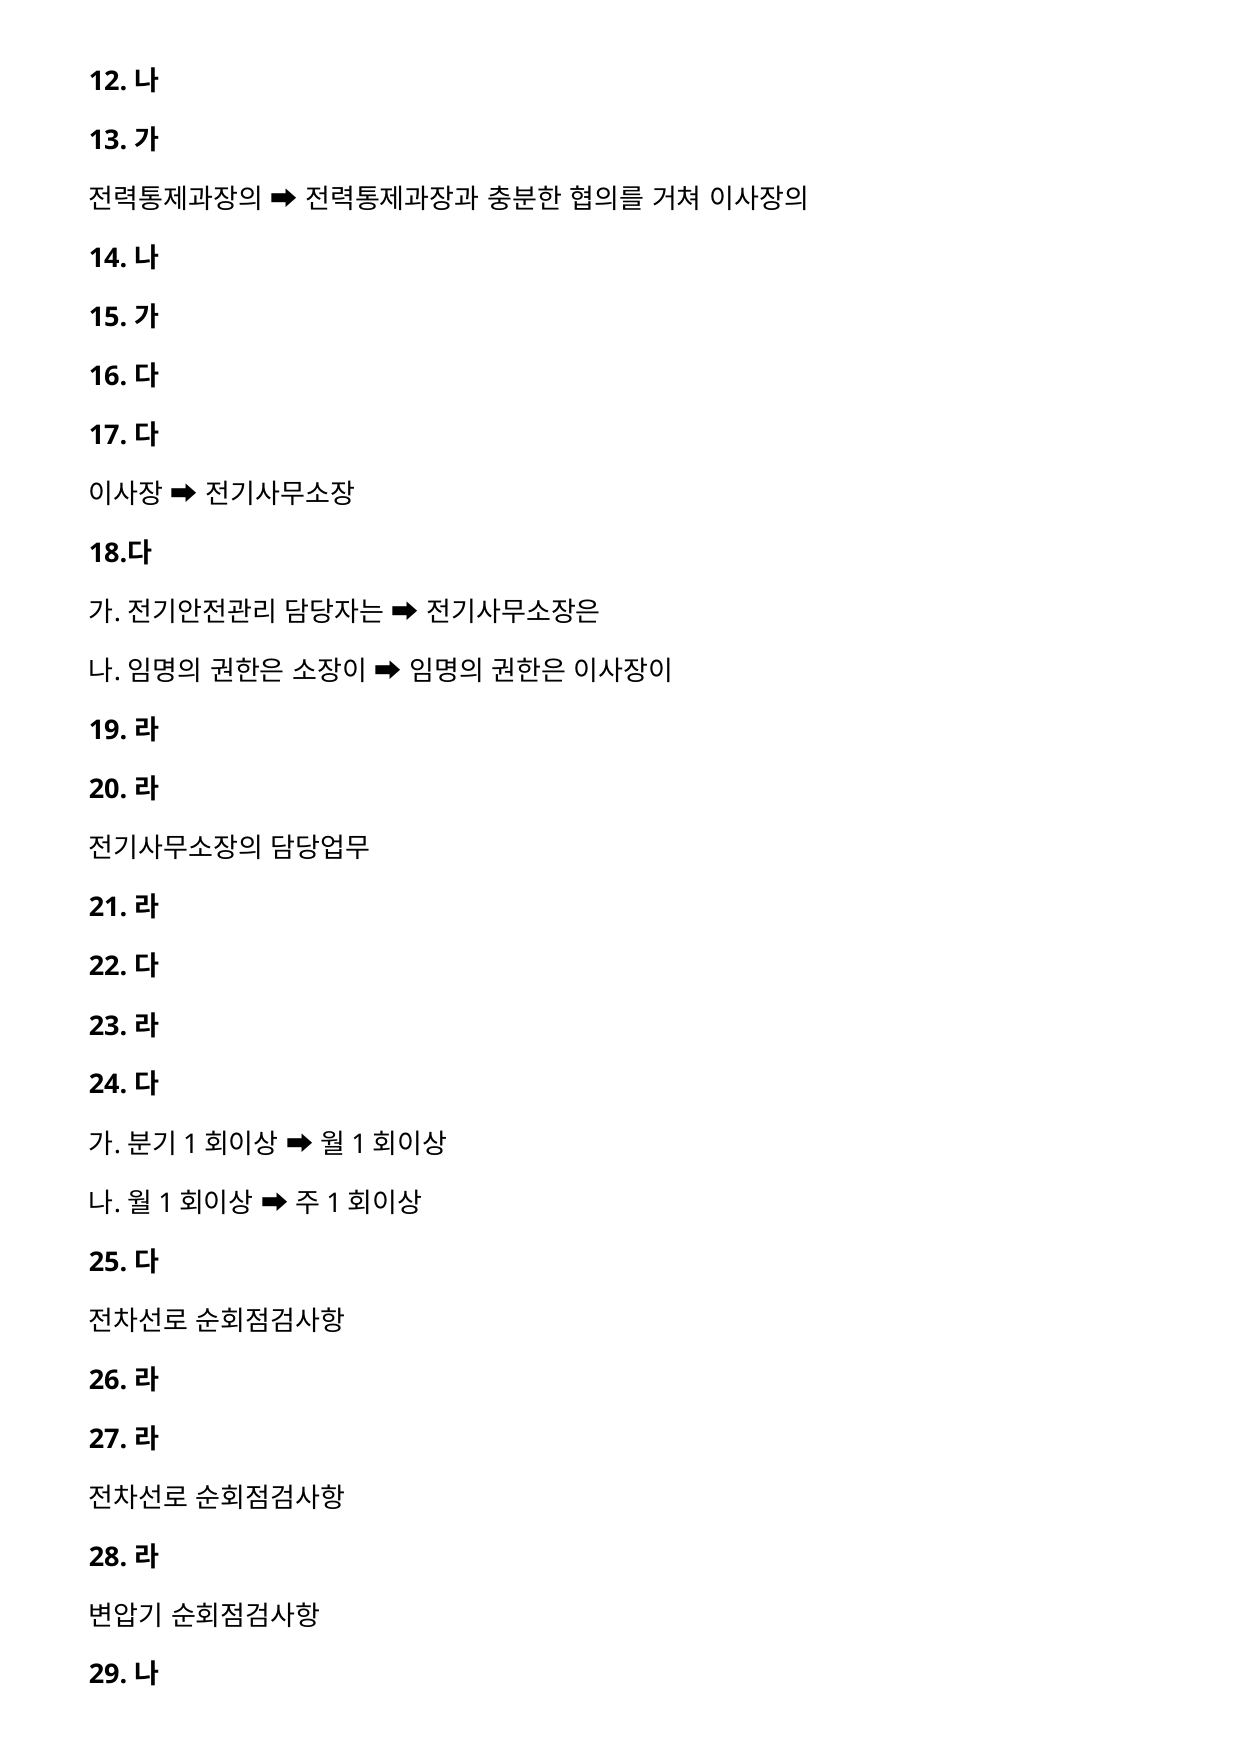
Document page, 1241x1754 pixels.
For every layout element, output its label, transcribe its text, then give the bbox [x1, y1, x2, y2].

text 23. 라 [88, 1003, 1152, 1043]
text 전차선로 순회점검사항 [88, 1476, 1152, 1515]
text 변압기 순회점검사항 [88, 1594, 1152, 1633]
text 21. 라 [88, 885, 1152, 925]
text 16. 다 [88, 354, 1152, 393]
text 18.다 [88, 531, 1152, 571]
text 24. 다 [88, 1062, 1152, 1102]
text 나. 임명의 권한은 소장이 ➡ 임명의 권한은 이사장이 [88, 649, 1152, 689]
text 가. 분기1회이상 ➡ 월1회이상 [88, 1122, 1152, 1161]
text 26. 라 [88, 1358, 1152, 1397]
text 전력통제과장의 ➡ 전력통제과장과 충분한 협의를 거쳐 이사장의 [88, 177, 1152, 216]
text 전차선로 순회점검사항 [88, 1299, 1152, 1338]
text 27. 라 [88, 1417, 1152, 1456]
text 17. 다 [88, 413, 1152, 453]
text 13. 가 [88, 118, 1152, 157]
text 15. 가 [88, 295, 1152, 334]
text 나. 월1회이상 ➡ 주1회이상 [88, 1181, 1152, 1220]
text 25. 다 [88, 1240, 1152, 1279]
text 20. 라 [88, 767, 1152, 807]
text 가. 전기안전관리 담당자는 ➡ 전기사무소장은 [88, 590, 1152, 629]
text 전기사무소장의 담당업무 [88, 826, 1152, 866]
text 22. 다 [88, 944, 1152, 984]
text 29. 나 [88, 1652, 1152, 1692]
text 28. 라 [88, 1534, 1152, 1574]
text 이사장 ➡ 전기사무소장 [88, 472, 1152, 512]
text 19. 라 [88, 708, 1152, 748]
text 12. 나 [88, 59, 1152, 98]
text 14. 나 [88, 236, 1152, 275]
